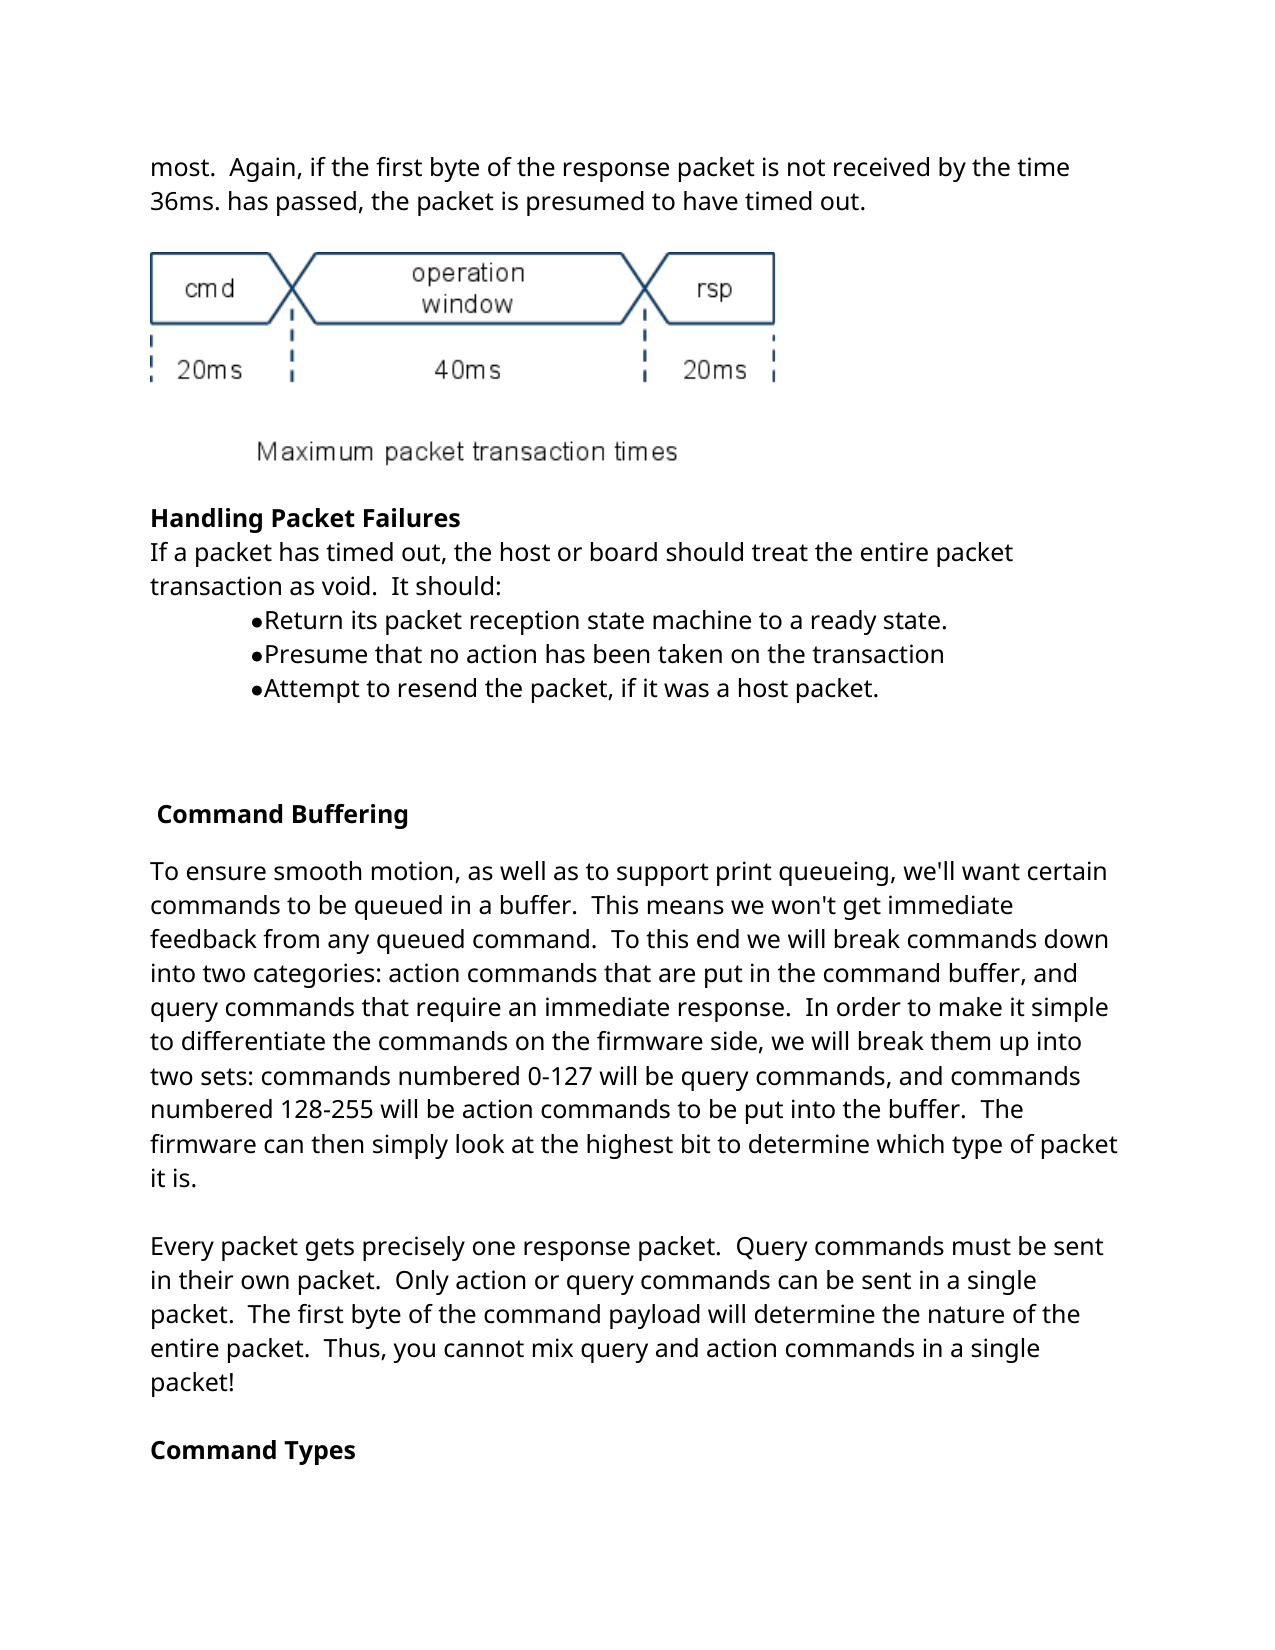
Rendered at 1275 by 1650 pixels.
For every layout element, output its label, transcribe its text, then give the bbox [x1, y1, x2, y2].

subtitle Handling Packet Failures [150, 500, 1125, 534]
list Return its packet reception state machine to a ready state. [212, 602, 1125, 637]
list Attempt to resend the packet, if it was a host packet. [212, 671, 1125, 705]
text To ensure smooth motion, as well as to support print queueing, we'll want certain commands to be queued in a buffer. This means we won't get immediate feedback from any queued command. To this end we will break commands down into two categories: action commands that are put in the command buffer, and query commands that require an immediate response. In order to make it simple to differentiate the commands on the firmware side, we will break them up into two sets: commands numbered 0-127 will be query commands, and commands numbered 128-255 will be action commands to be put into the buffer. The firmware can then simply look at the highest bit to determine which type of packet it is. [150, 854, 1125, 1194]
text Every packet gets precisely one response packet. Query commands must be sent in their own packet. Only action or query commands can be sent in a single packet. The first byte of the command payload will determine the nature of the entire packet. Thus, you cannot mix query and action commands in a single packet! [150, 1228, 1125, 1399]
picture [150, 252, 775, 467]
subtitle Command Buffering [150, 796, 1125, 830]
text Command Types [150, 1433, 1125, 1467]
text If a packet has timed out, the host or board should treat the entire packet transaction as void. It should: [150, 534, 1125, 602]
text most. Again, if the first byte of the response packet is not received by the time 36ms. has passed, the packet is presumed to have timed out. [150, 150, 1125, 218]
list Presume that no action has been taken on the transaction [212, 637, 1125, 671]
